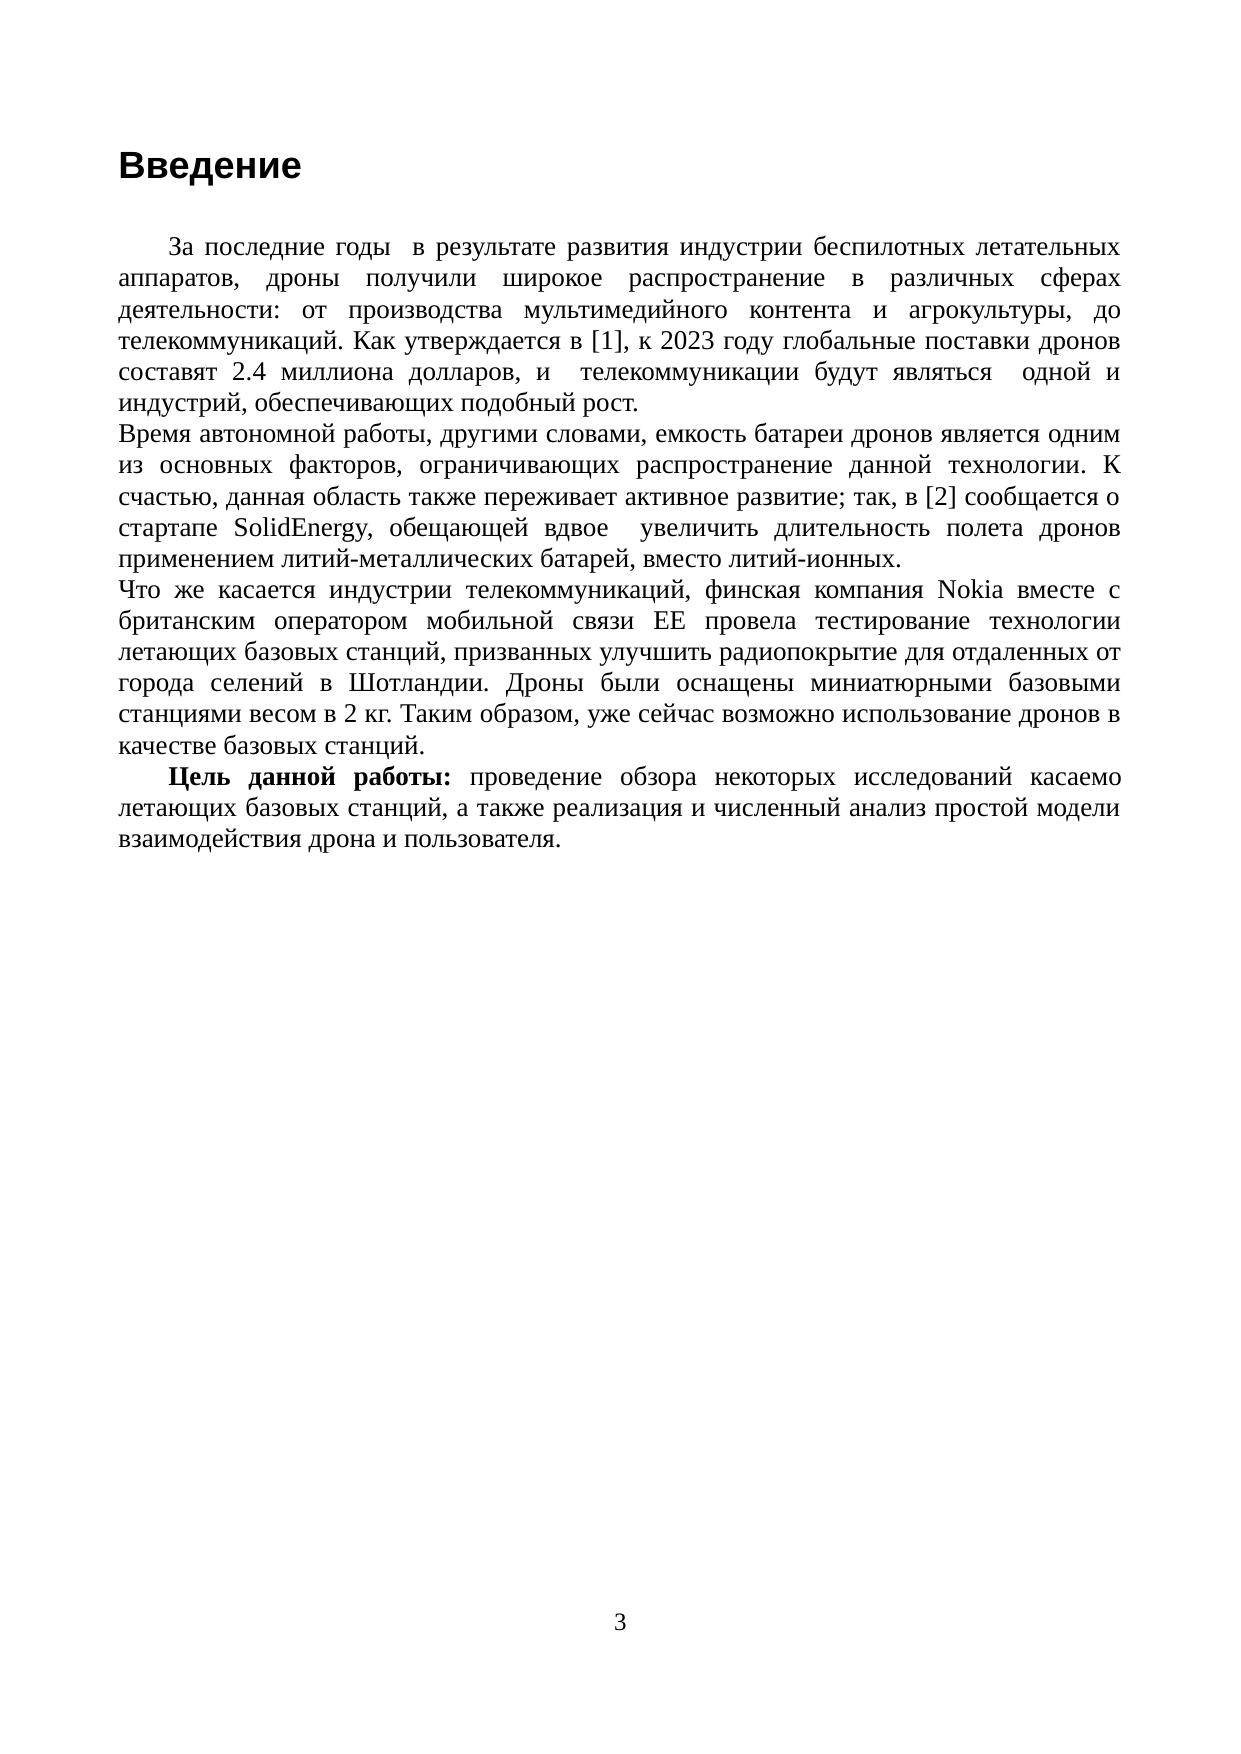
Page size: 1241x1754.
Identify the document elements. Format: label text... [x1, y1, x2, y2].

text За последние годы в результате развития индустрии беспилотных летательных аппаратов, дроны получили широкое распространение в различных сферах деятельности: от производства мультимедийного контента и агрокультуры, до телекоммуникаций. Как утверждается в [1], к 2023 году глобальные поставки дронов составят 2.4 миллиона долларов, и телекоммуникации будут являться одной и индустрий, обеспечивающих подобный рост. [118, 230, 1122, 417]
subtitle Введение [118, 143, 1122, 187]
text Цель данной работы: проведение обзора некоторых исследований касаемо летающих базовых станций, а также реализация и численный анализ простой модели взаимодействия дрона и пользователя. [118, 760, 1122, 853]
text Время автономной работы, другими словами, емкость батареи дронов является одним из основных факторов, ограничивающих распространение данной технологии. К счастью, данная область также переживает активное развитие; так, в [2] сообщается о стартапе SolidEnergy, обещающей вдвое увеличить длительность полета дронов применением литий-металлических батарей, вместо литий-ионных. [118, 417, 1122, 573]
text Что же касается индустрии телекоммуникаций, финская компания Nokia вместе с британским оператором мобильной связи EE провела тестирование технологии летающих базовых станций, призванных улучшить радиопокрытие для отдаленных от города селений в Шотландии. Дроны были оснащены миниатюрными базовыми станциями весом в 2 кг. Таким образом, уже сейчас возможно использование дронов в качестве базовых станций. [118, 573, 1122, 760]
